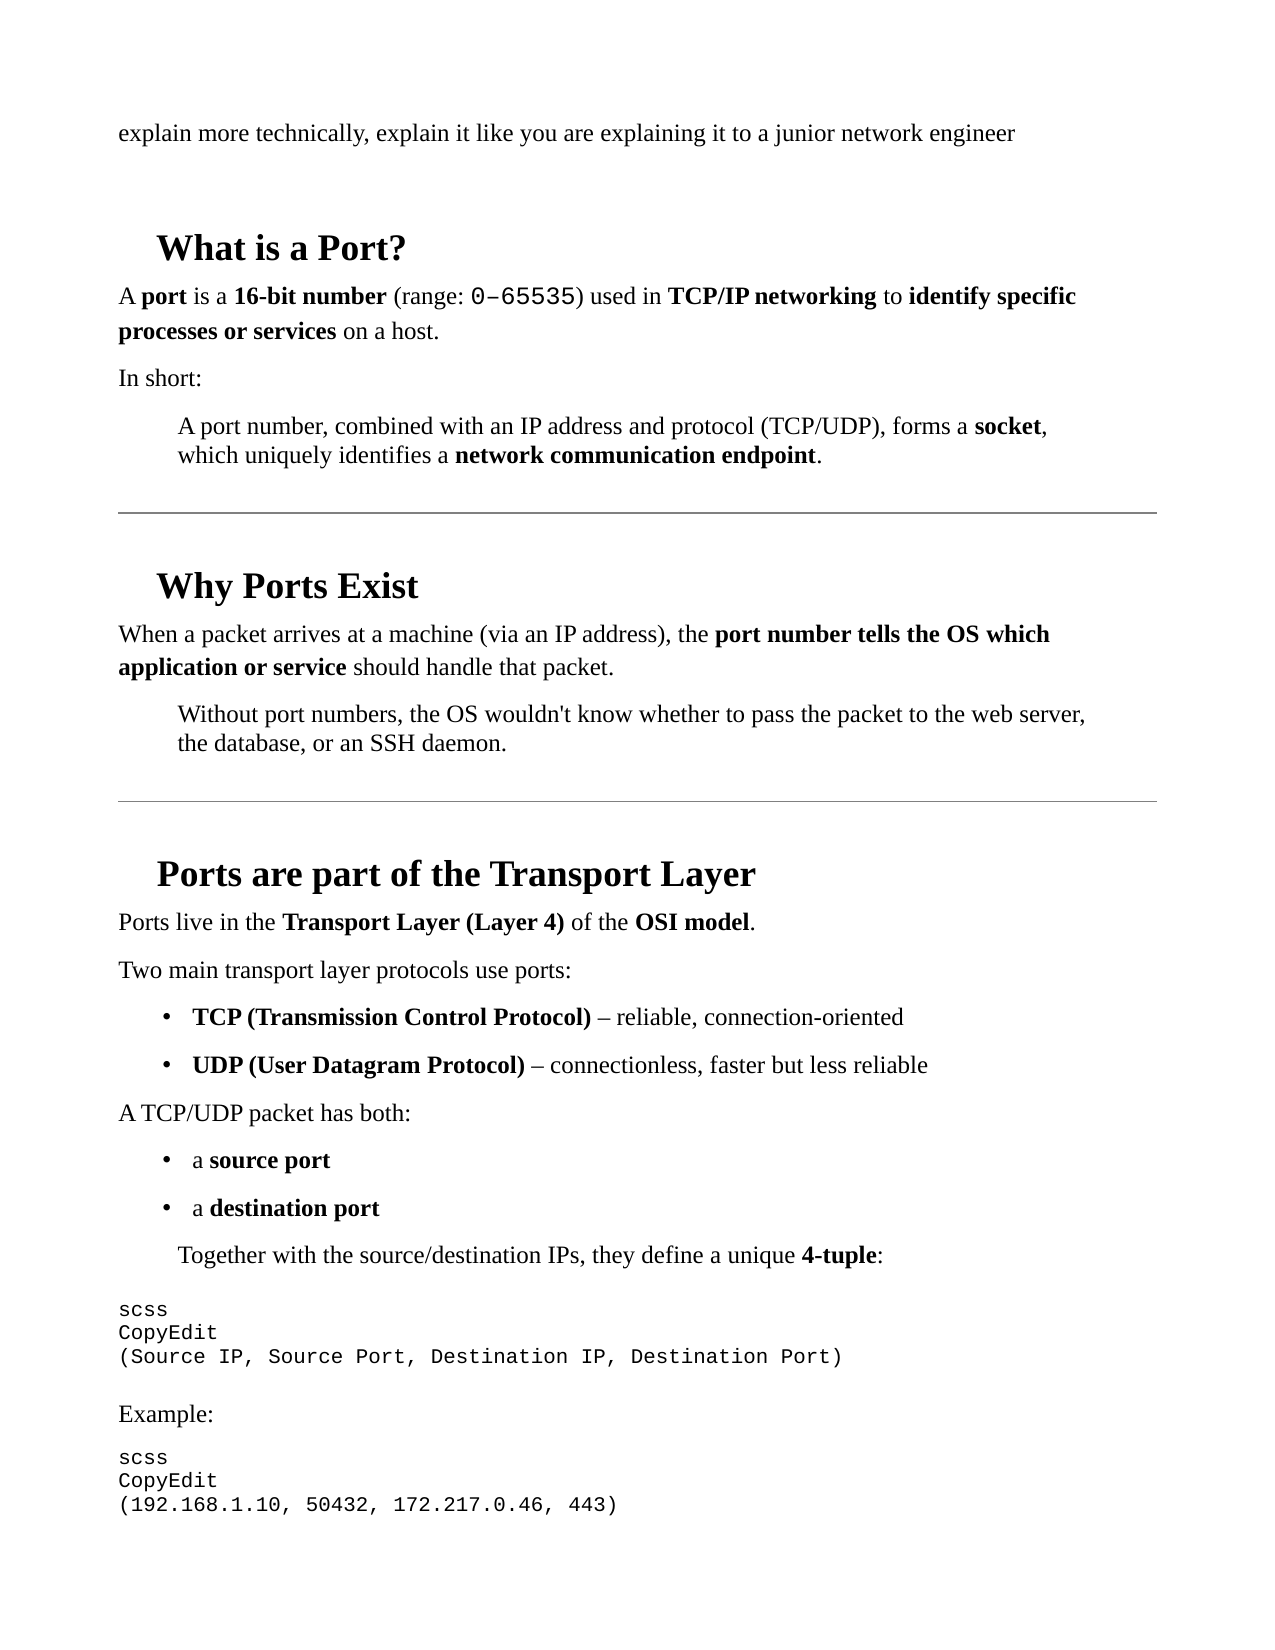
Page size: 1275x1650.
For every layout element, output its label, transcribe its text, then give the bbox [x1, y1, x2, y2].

subtitle 🔹 What is a Port? [118, 225, 1157, 268]
text CopyEdit [118, 1470, 1157, 1494]
text scss [118, 1299, 1157, 1322]
text Two main transport layer protocols use ports: [118, 955, 1157, 983]
text Ports live in the Transport Layer (Layer 4) of the OSI model. [118, 907, 1157, 936]
text (Source IP, Source Port, Destination IP, Destination Port) [118, 1346, 1157, 1369]
list TCP (Transmission Control Protocol) – reliable, connection-oriented [162, 1002, 1157, 1031]
text A port is a 16-bit number (range: 0–65535) used in TCP/IP networking to identify specific processes or services on a host. [118, 281, 1157, 345]
list a destination port [162, 1193, 1157, 1222]
text In short: [118, 363, 1157, 392]
text CopyEdit [118, 1322, 1157, 1346]
list a source port [162, 1145, 1157, 1174]
text Example: [118, 1399, 1157, 1428]
text explain more technically, explain it like you are explaining it to a junior network engineer [118, 118, 1157, 147]
text Without port numbers, the OS wouldn't know whether to pass the packet to the web server, the database, or an SSH daemon. [177, 699, 1098, 757]
subtitle 🔹 Why Ports Exist [118, 563, 1157, 606]
subtitle 🔹 Ports are part of the Transport Layer [118, 852, 1157, 895]
text A TCP/UDP packet has both: [118, 1098, 1157, 1126]
text When a packet arrives at a machine (via an IP address), the port number tells the OS which application or service should handle that packet. [118, 619, 1157, 681]
text A port number, combined with an IP address and protocol (TCP/UDP), forms a socket, which uniquely identifies a network communication endpoint. [177, 411, 1098, 469]
text (192.168.1.10, 50432, 172.217.0.46, 443) [118, 1494, 1157, 1518]
text Together with the source/destination IPs, they define a unique 4-tuple: [177, 1240, 1098, 1269]
list UDP (User Datagram Protocol) – connectionless, faster but less reliable [162, 1050, 1157, 1079]
text scss [118, 1447, 1157, 1470]
